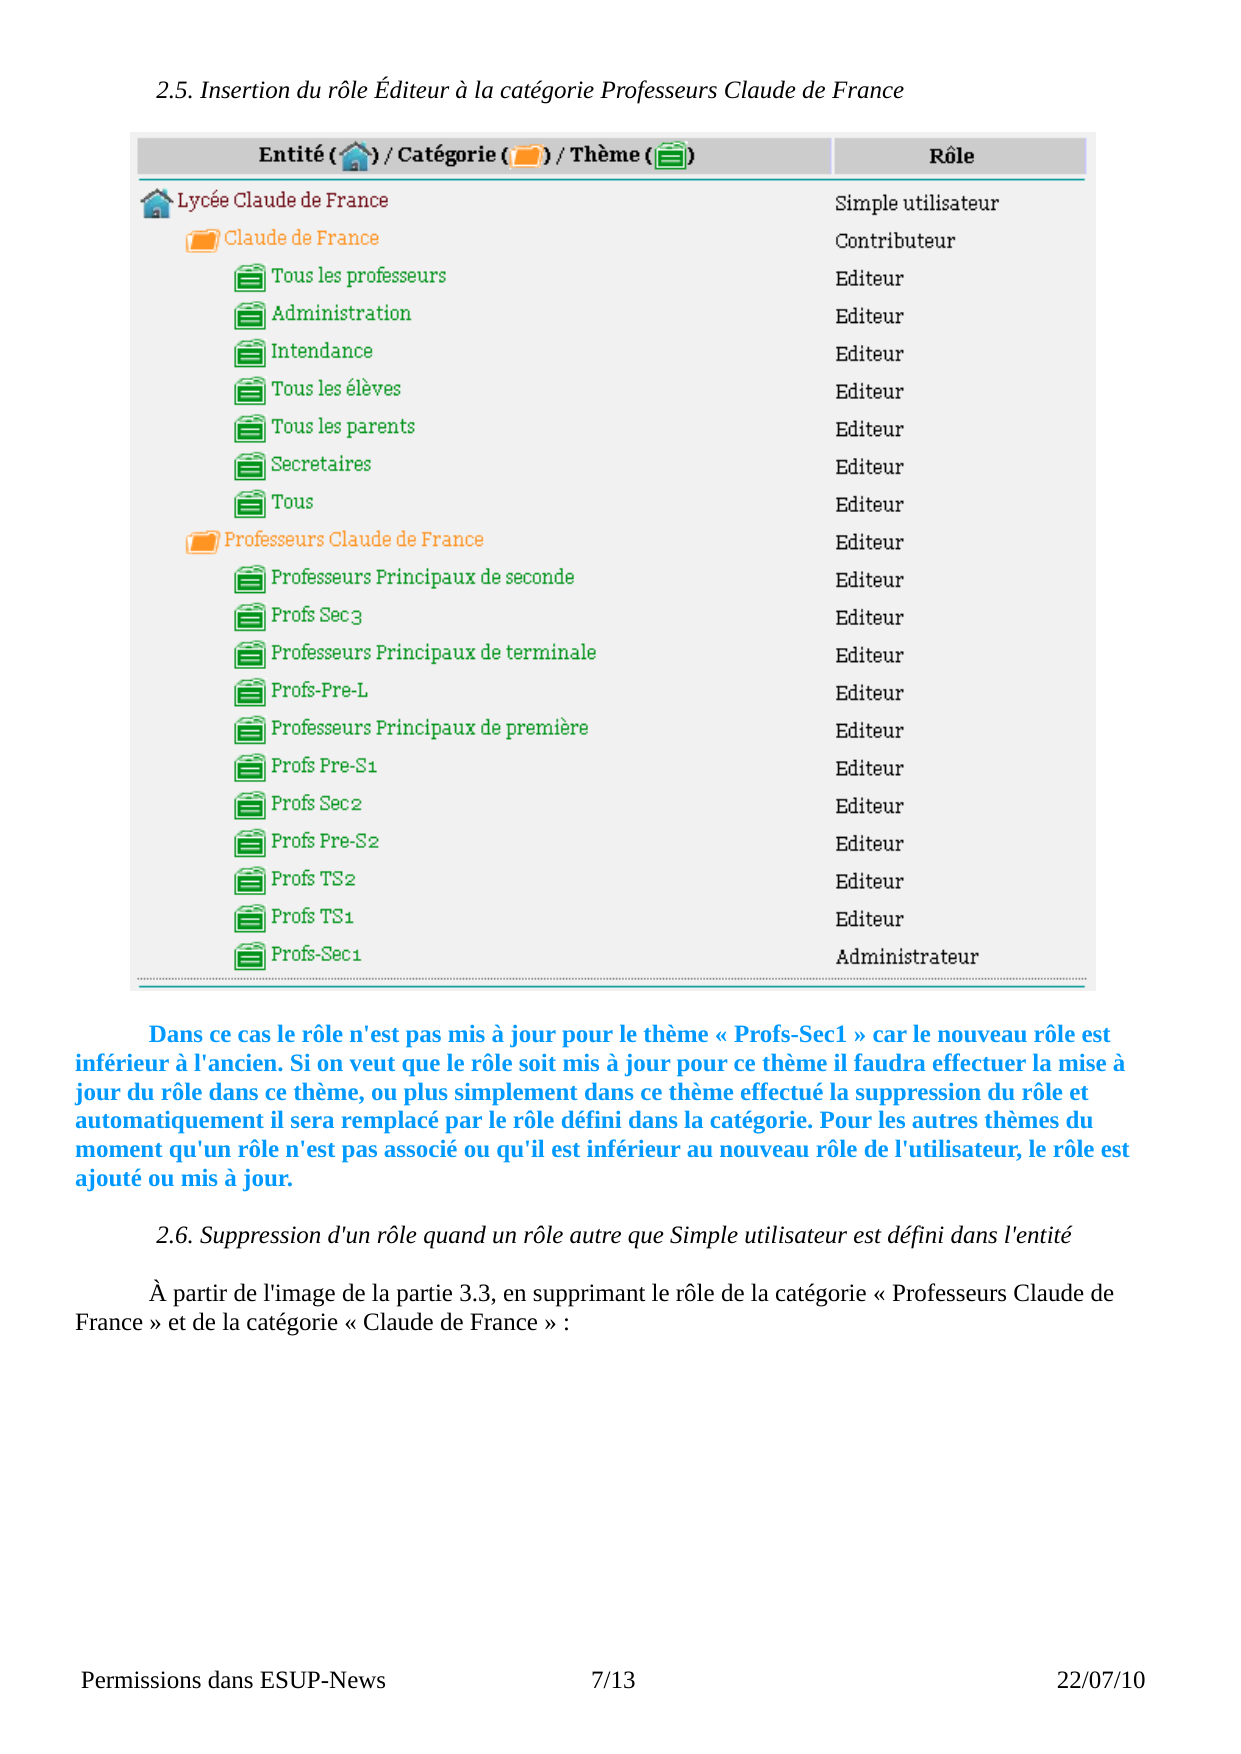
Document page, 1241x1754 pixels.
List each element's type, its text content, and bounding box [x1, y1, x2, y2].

text À partir de l'image de la partie 3.3, en supprimant le rôle de la catégorie « Professeurs Claude de France » et de la catégorie « Claude de France » : [75, 1278, 1151, 1335]
subtitle Insertion du rôle Éditeur à la catégorie Professeurs Claude de France [150, 75, 1151, 104]
subtitle Suppression d'un rôle quand un rôle autre que Simple utilisateur est défini dans l'entité [150, 1220, 1151, 1249]
text Dans ce cas le rôle n'est pas mis à jour pour le thème « Profs-Sec1 » car le nouveau rôle est inférieur à l'ancien. Si on veut que le rôle soit mis à jour pour ce thème il faudra effectuer la mise à jour du rôle dans ce thème, ou plus simplement dans ce thème effectué la suppression du rôle et automatiquement il sera remplacé par le rôle défini dans la catégorie. Pour les autres thèmes du moment qu'un rôle n'est pas associé ou qu'il est inférieur au nouveau rôle de l'utilisateur, le rôle est ajouté ou mis à jour. [75, 1019, 1151, 1192]
